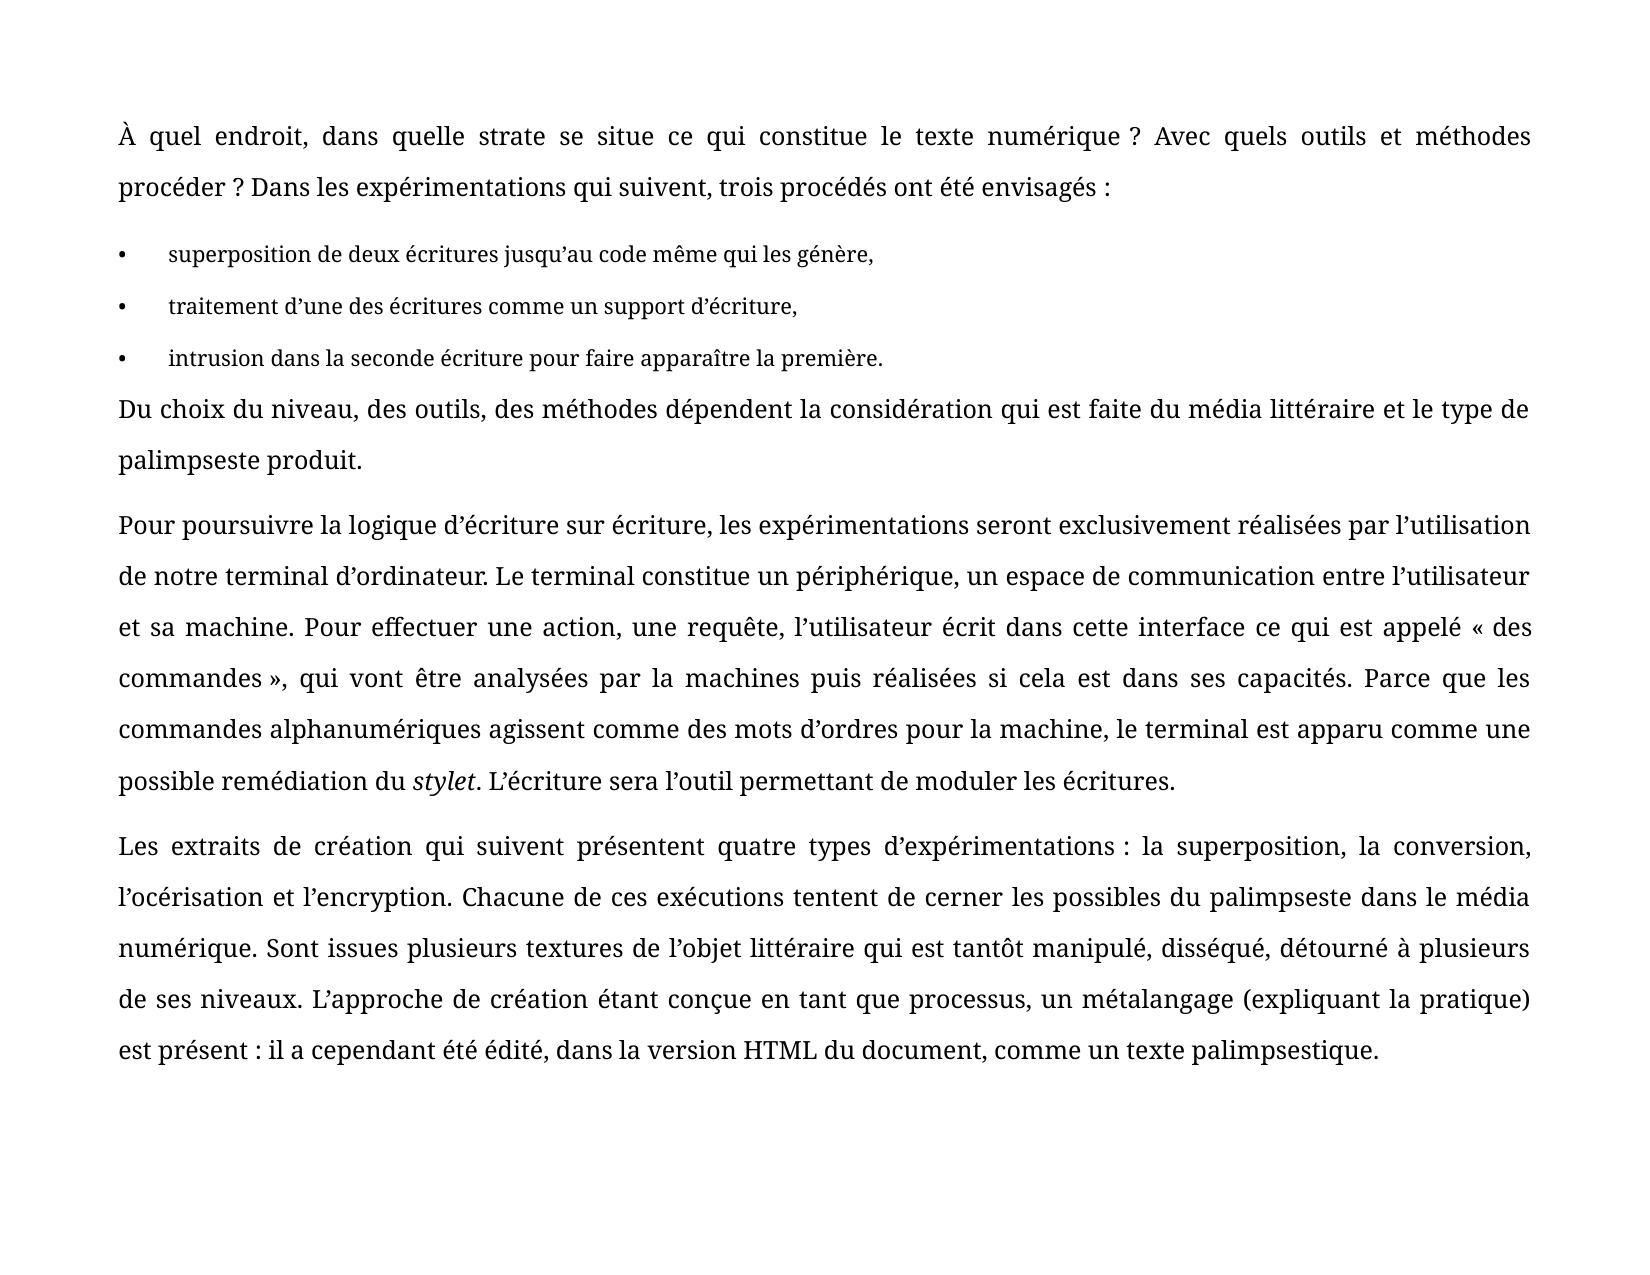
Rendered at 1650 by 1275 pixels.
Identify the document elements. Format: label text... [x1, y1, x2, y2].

list traitement d’une des écritures comme un support d’écriture, [118, 291, 1532, 321]
text Du choix du niveau, des outils, des méthodes dépendent la considération qui est faite du média littéraire et le type de palimpseste produit. [118, 391, 1532, 476]
text Les extraits de création qui suivent présentent quatre types d’expérimentations : la superposition, la conversion, l’océrisation et l’encryption. Chacune de ces exécutions tentent de cerner les possibles du palimpseste dans le média numérique. Sont issues plusieurs textures de l’objet littéraire qui est tantôt manipulé, disséqué, détourné à plusieurs de ses niveaux. L’approche de création étant conçue en tant que processus, un métalangage (expliquant la pratique) est présent : il a cependant été édité, dans la version HTML du document, comme un texte palimpsestique. [118, 829, 1532, 1067]
text Pour poursuivre la logique d’écriture sur écriture, les expérimentations seront exclusivement réalisées par l’utilisation de notre terminal d’ordinateur. Le terminal constitue un périphérique, un espace de communication entre l’utilisateur et sa machine. Pour effectuer une action, une requête, l’utilisateur écrit dans cette interface ce qui est appelé « des commandes », qui vont être analysées par la machines puis réalisées si cela est dans ses capacités. Parce que les commandes alphanumériques agissent comme des mots d’ordres pour la machine, le terminal est apparu comme une possible remédiation du stylet. L’écriture sera l’outil permettant de moduler les écritures. [118, 508, 1532, 797]
list intrusion dans la seconde écriture pour faire apparaître la première. [118, 343, 1532, 373]
list superposition de deux écritures jusqu’au code même qui les génère, [118, 238, 1532, 268]
text À quel endroit, dans quelle strate se situe ce qui constitue le texte numérique ? Avec quels outils et méthodes procéder ? Dans les expérimentations qui suivent, trois procédés ont été envisagés : [118, 118, 1532, 203]
